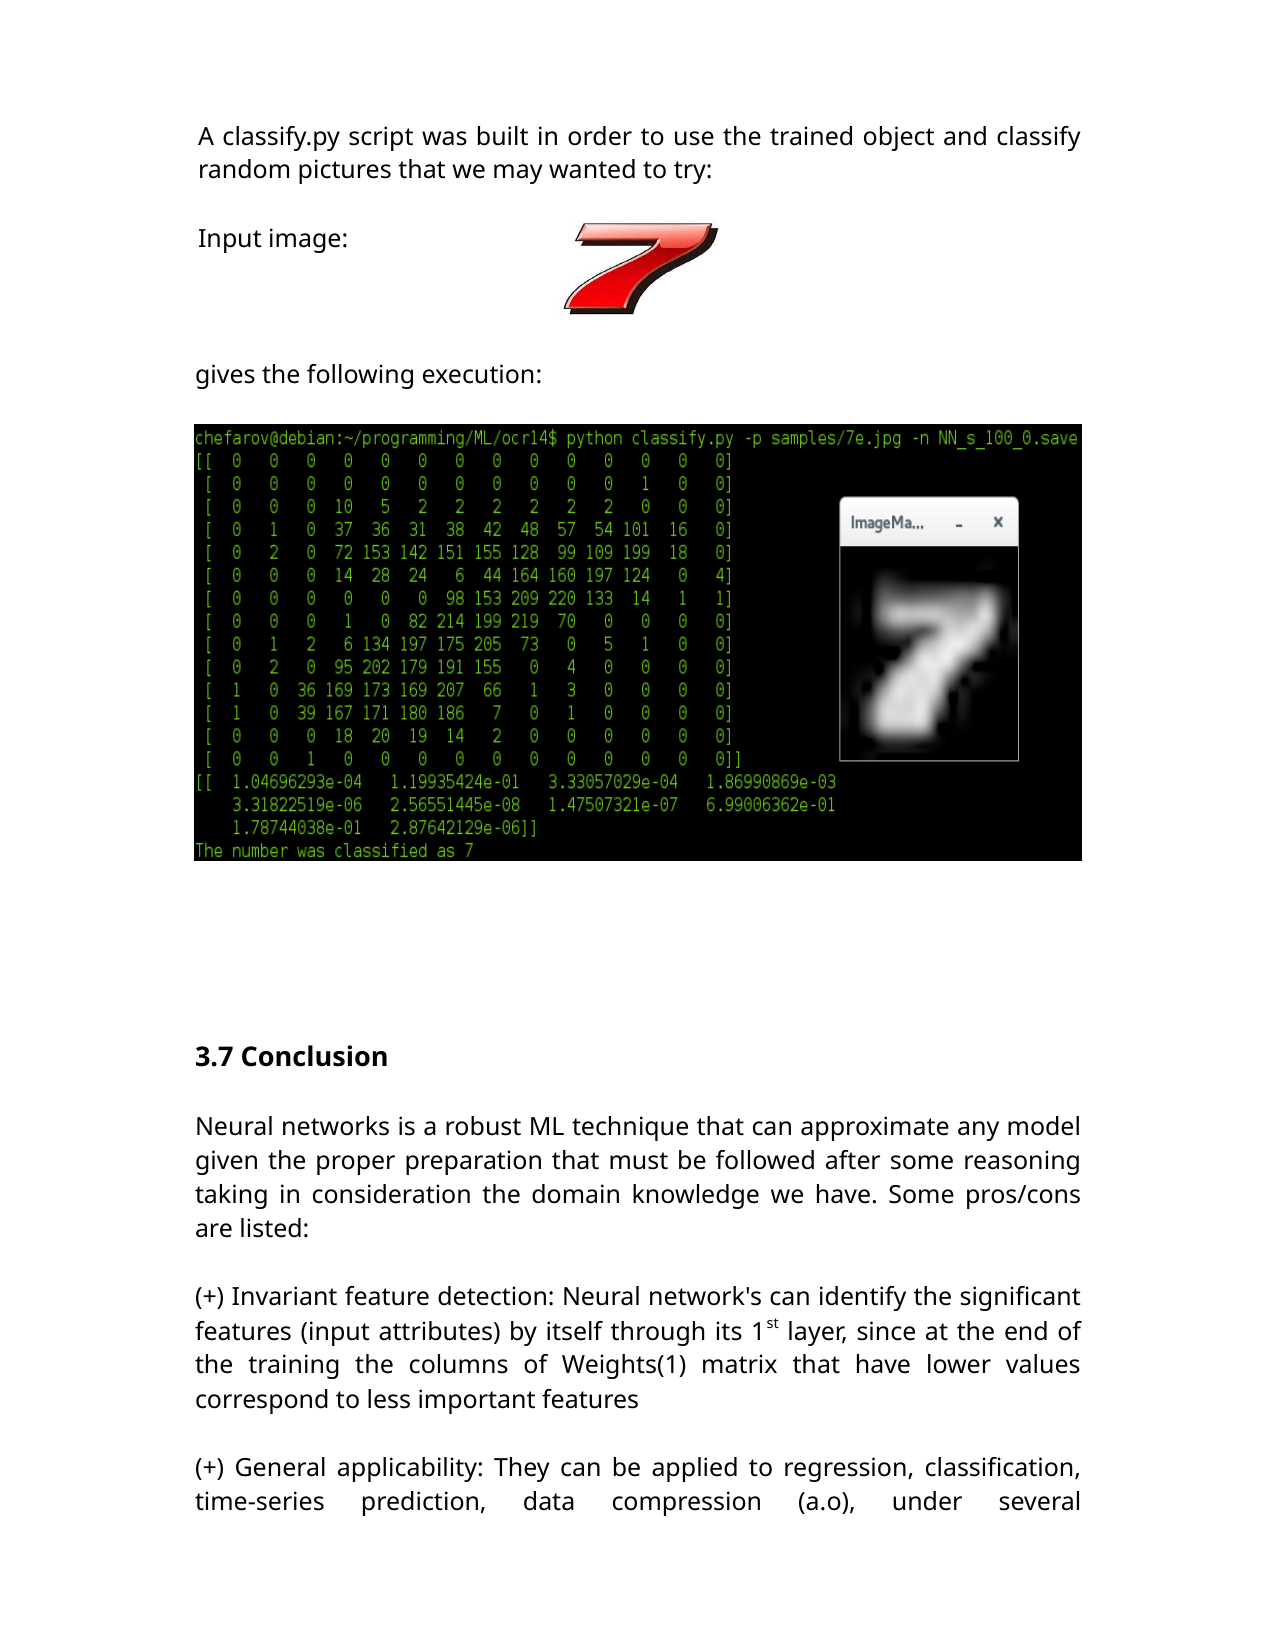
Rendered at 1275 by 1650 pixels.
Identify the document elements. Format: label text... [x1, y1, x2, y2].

text A classify.py script was built in order to use the trained object and classify random pictures that we may wanted to try: [198, 118, 1082, 186]
text (+) General applicability: They can be applied to regression, classification, time-series prediction, data compression (a.o), under several [195, 1449, 1082, 1517]
text (+) Invariant feature detection: Neural network's can identify the significant features (input attributes) by itself through its 1st layer, since at the end of the training the columns of Weights(1) matrix that have lower values correspond to less important features [195, 1279, 1082, 1415]
text Neural networks is a robust ML technique that can approximate any model given the proper preparation that must be followed after some reasoning taking in consideration the domain knowledge we have. Some pros/cons are listed: [195, 1109, 1082, 1245]
text gives the following execution: [195, 357, 1082, 391]
text [752, 220, 1082, 254]
text Input image: [198, 220, 527, 254]
picture [527, 196, 752, 338]
text 3.7 Conclusion [195, 1038, 1082, 1075]
picture [194, 424, 1082, 861]
